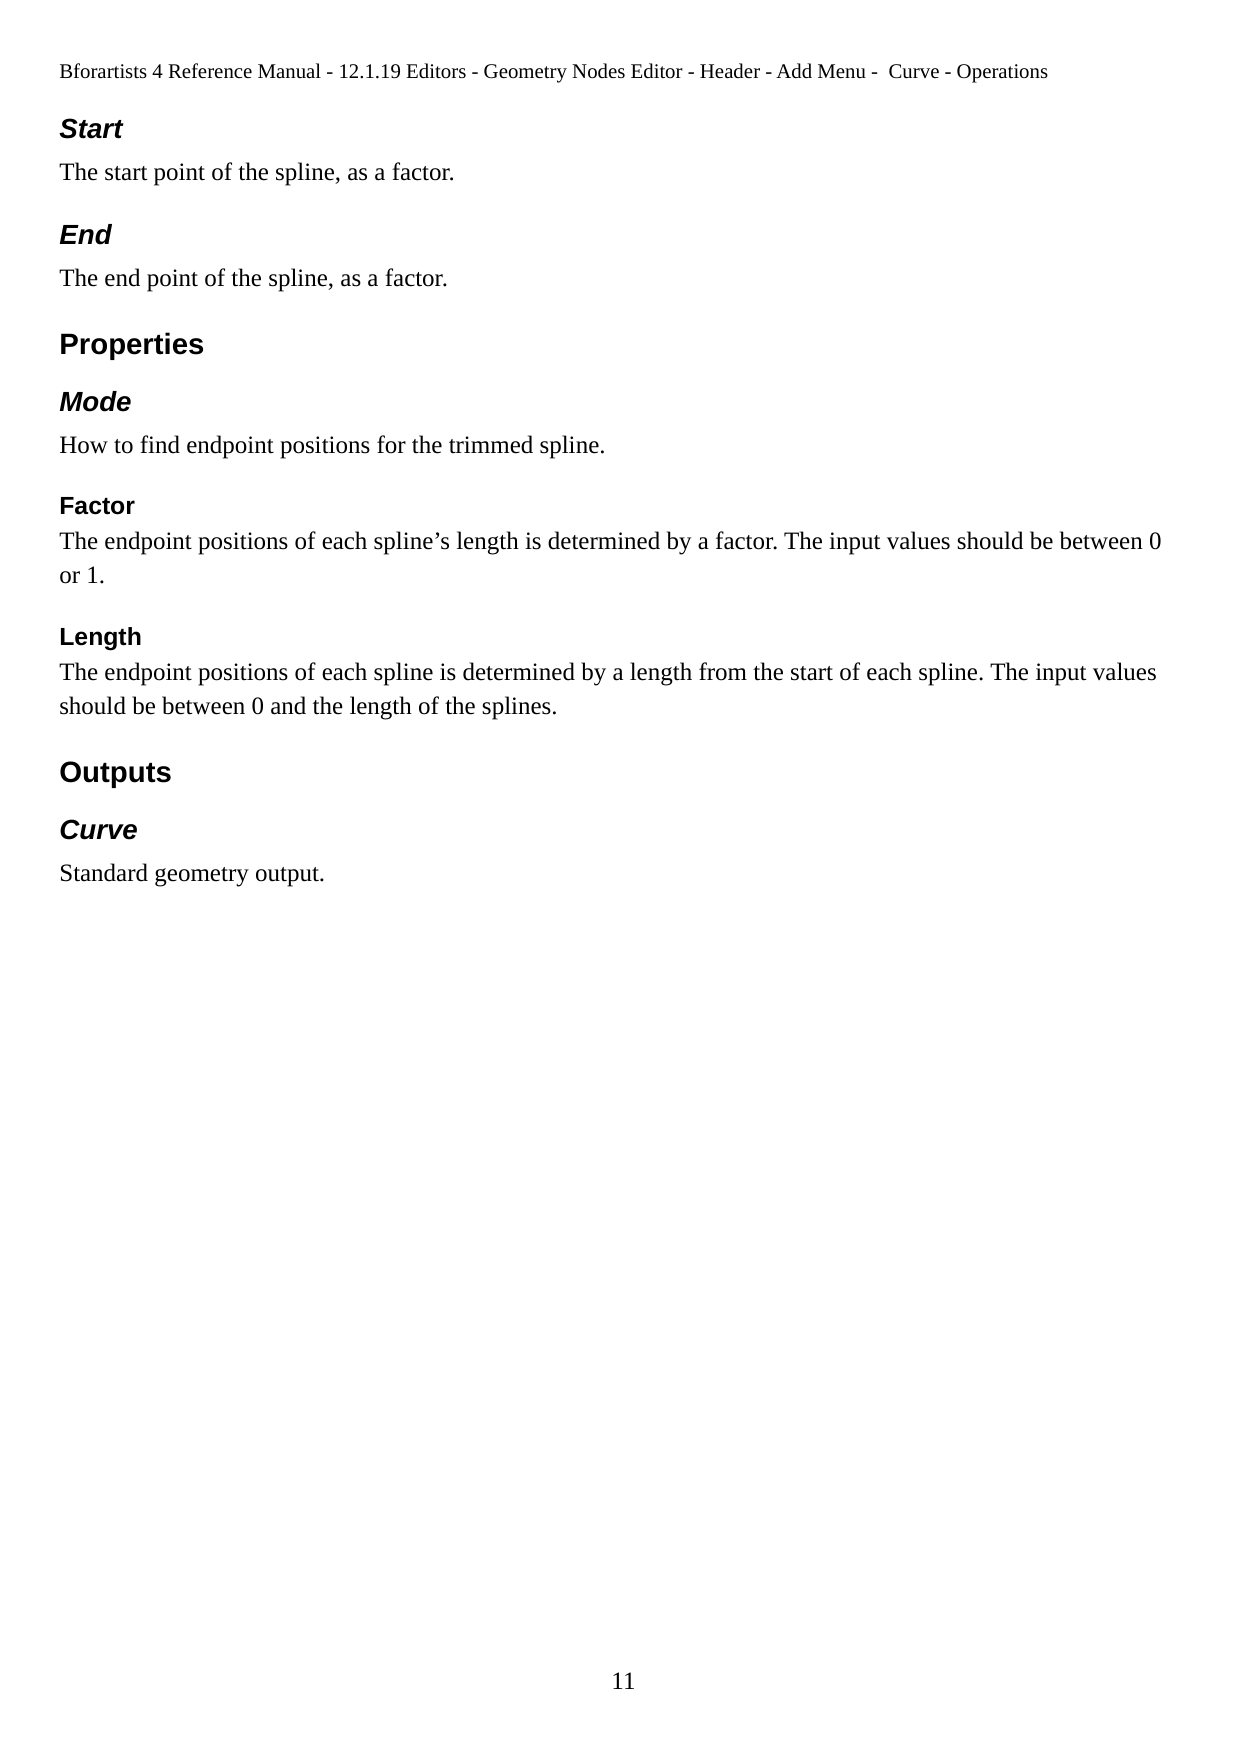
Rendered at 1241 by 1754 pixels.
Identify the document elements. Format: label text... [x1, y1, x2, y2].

subtitle Outputs [59, 755, 1181, 789]
subtitle Properties [59, 327, 1181, 360]
text The end point of the spline, as a factor. [59, 263, 1181, 292]
subtitle Length [59, 622, 1181, 651]
subtitle Factor [59, 491, 1181, 520]
subtitle End [59, 218, 1181, 250]
text The endpoint positions of each spline’s length is determined by a factor. The input values should be between 0 or 1. [59, 526, 1181, 589]
text The start point of the spline, as a factor. [59, 157, 1181, 186]
text How to find endpoint positions for the trimmed spline. [59, 430, 1181, 458]
text The endpoint positions of each spline is determined by a length from the start of each spline. The input values should be between 0 and the length of the splines. [59, 657, 1181, 720]
subtitle Mode [59, 385, 1181, 417]
subtitle Curve [59, 814, 1181, 846]
text Standard geometry output. [59, 858, 1181, 887]
subtitle Start [59, 113, 1181, 144]
